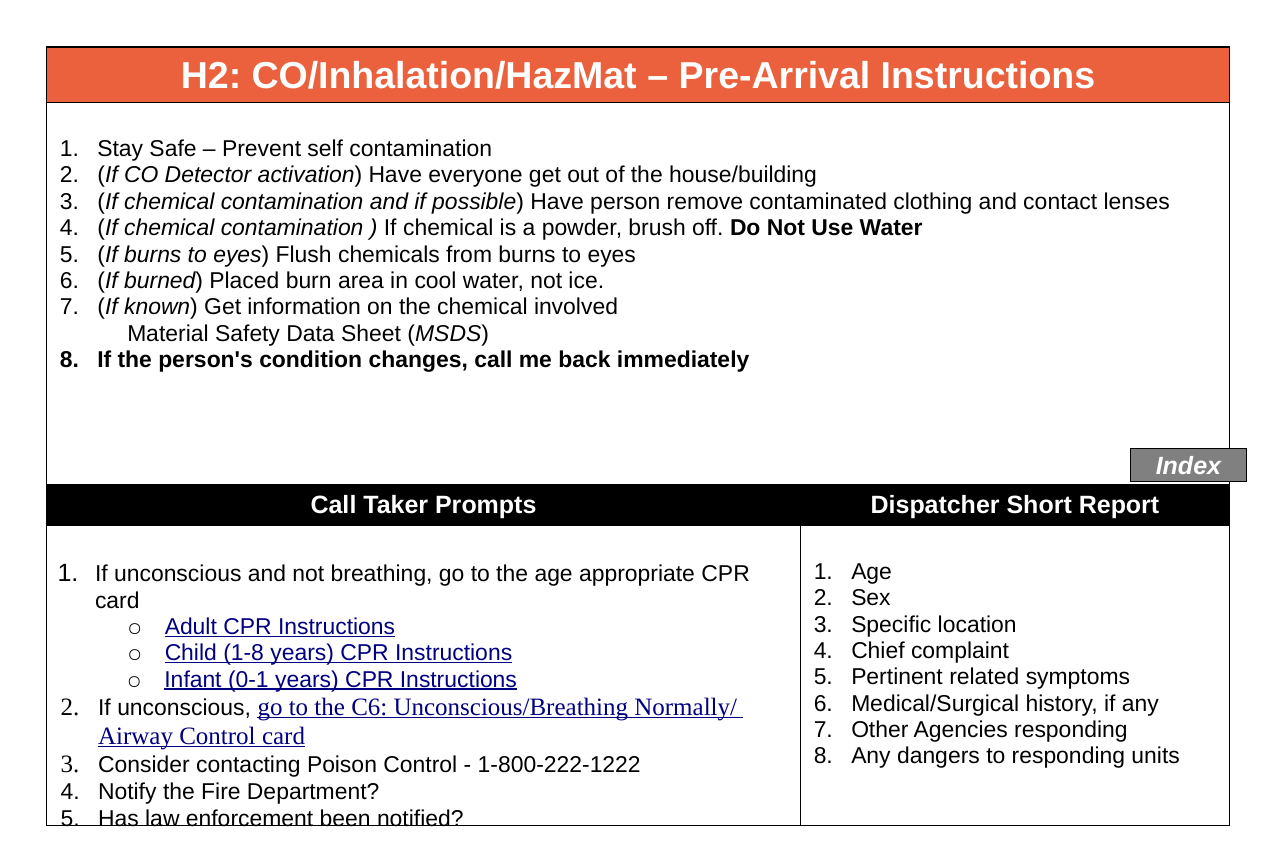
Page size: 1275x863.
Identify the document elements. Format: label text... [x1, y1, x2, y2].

table_cell Call Taker Prompts [47, 485, 800, 525]
table_cell If unconscious and not breathing, go to the age appropriate CPR card Adult CPR Instructions Child (1-8 years) CPR Instructions Infant (0-1 years) CPR Instructions If unconscious, go to the C6: Unconscious/Breathing Normally/ Airway Control card Consider contacting Poison Control - 1-800-222-1222 Notify the Fire Department? Has law enforcement been notified? [47, 526, 800, 825]
table_cell Stay Safe – Prevent self contamination (If CO Detector activation) Have everyone get out of the house/building (If chemical contamination and if possible) Have person remove contaminated clothing and contact lenses (If chemical contamination ) If chemical is a powder, brush off. Do Not Use Water (If burns to eyes) Flush chemicals from burns to eyes (If burned) Placed burn area in cool water, not ice. (If known) Get information on the chemical involved Material Safety Data Sheet (MSDS) If the person's condition changes, call me back immediately [47, 103, 1229, 483]
table_cell Dispatcher Short Report [801, 485, 1229, 525]
table_cell Age Sex Specific location Chief complaint Pertinent related symptoms Medical/Surgical history, if any Other Agencies responding Any dangers to responding units [801, 526, 1229, 825]
table_header H2: CO/Inhalation/HazMat – Pre-Arrival Instructions [47, 48, 1229, 102]
